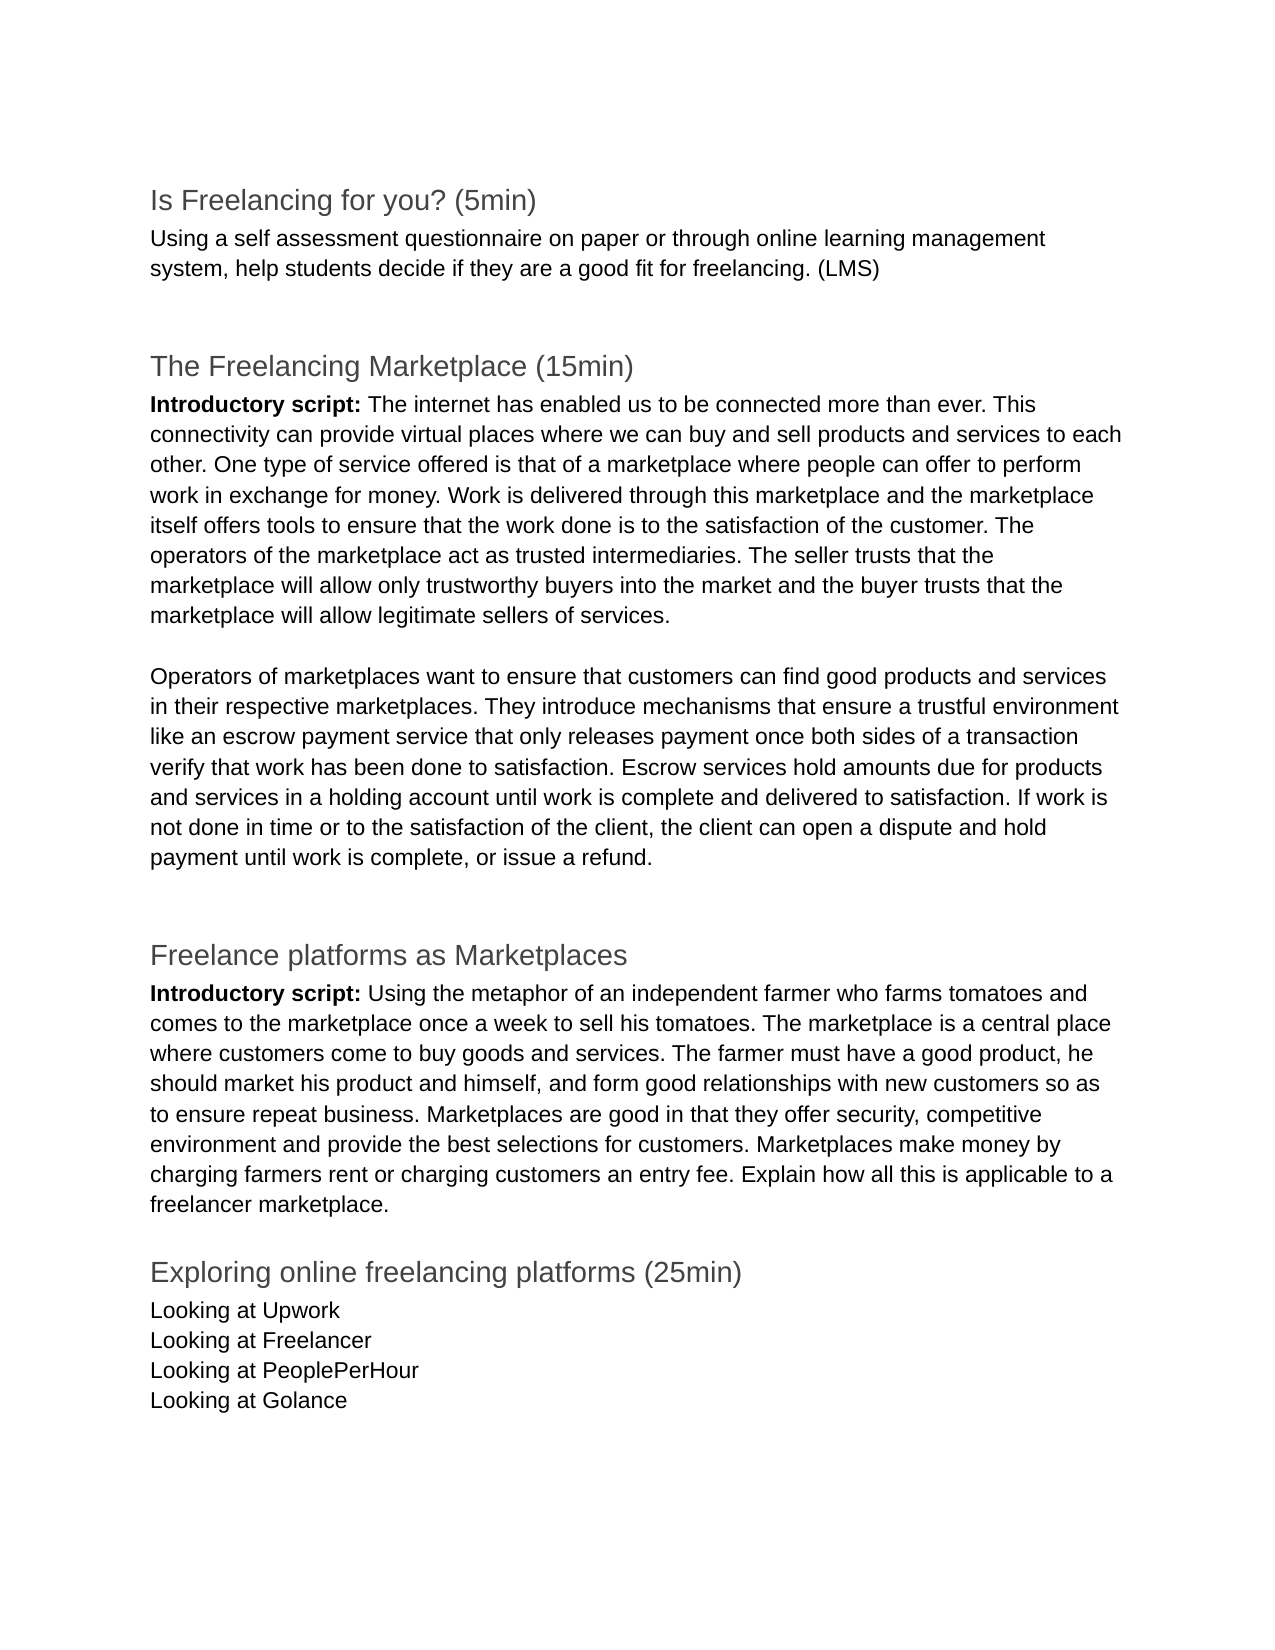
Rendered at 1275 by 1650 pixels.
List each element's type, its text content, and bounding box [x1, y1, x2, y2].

subtitle Freelance platforms as Marketplaces [150, 938, 1125, 971]
text Using a self assessment questionnaire on paper or through online learning management system, help students decide if they are a good fit for freelancing. (LMS) [150, 225, 1125, 282]
text Introductory script: The internet has enabled us to be connected more than ever. This connectivity can provide virtual places where we can buy and sell products and services to each other. One type of service offered is that of a marketplace where people can offer to perform work in exchange for money. Work is delivered through this marketplace and the marketplace itself offers tools to ensure that the work done is to the satisfaction of the customer. The operators of the marketplace act as trusted intermediaries. The seller trusts that the marketplace will allow only trustworthy buyers into the market and the buyer trusts that the marketplace will allow legitimate sellers of services. [150, 391, 1125, 629]
text Looking at PeoplePerHour [150, 1357, 1125, 1383]
text Operators of marketplaces want to ensure that customers can find good products and services in their respective marketplaces. They introduce mechanisms that ensure a trustful environment like an escrow payment service that only releases payment once both sides of a transaction verify that work has been done to satisfaction. Escrow services hold amounts due for products and services in a holding account until work is complete and delivered to satisfaction. If work is not done in time or to the satisfaction of the client, the client can open a dispute and hold payment until work is complete, or issue a refund. [150, 663, 1125, 871]
subtitle The Freelancing Marketplace (15min) [150, 349, 1125, 383]
text Looking at Golance [150, 1387, 1125, 1414]
text Looking at Upwork [150, 1297, 1125, 1323]
text Introductory script: Using the metaphor of an independent farmer who farms tomatoes and comes to the marketplace once a week to sell his tomatoes. The marketplace is a central place where customers come to buy goods and services. The farmer must have a good product, he should market his product and himself, and form good relationships with new customers so as to ensure repeat business. Marketplaces are good in that they offer security, competitive environment and provide the best selections for customers. Marketplaces make money by charging farmers rent or charging customers an entry fee. Explain how all this is applicable to a freelancer marketplace. [150, 980, 1125, 1218]
subtitle Exploring online freelancing platforms (25min) [150, 1255, 1125, 1288]
text Looking at Freelancer [150, 1327, 1125, 1353]
subtitle Is Freelancing for you? (5min) [150, 183, 1125, 217]
